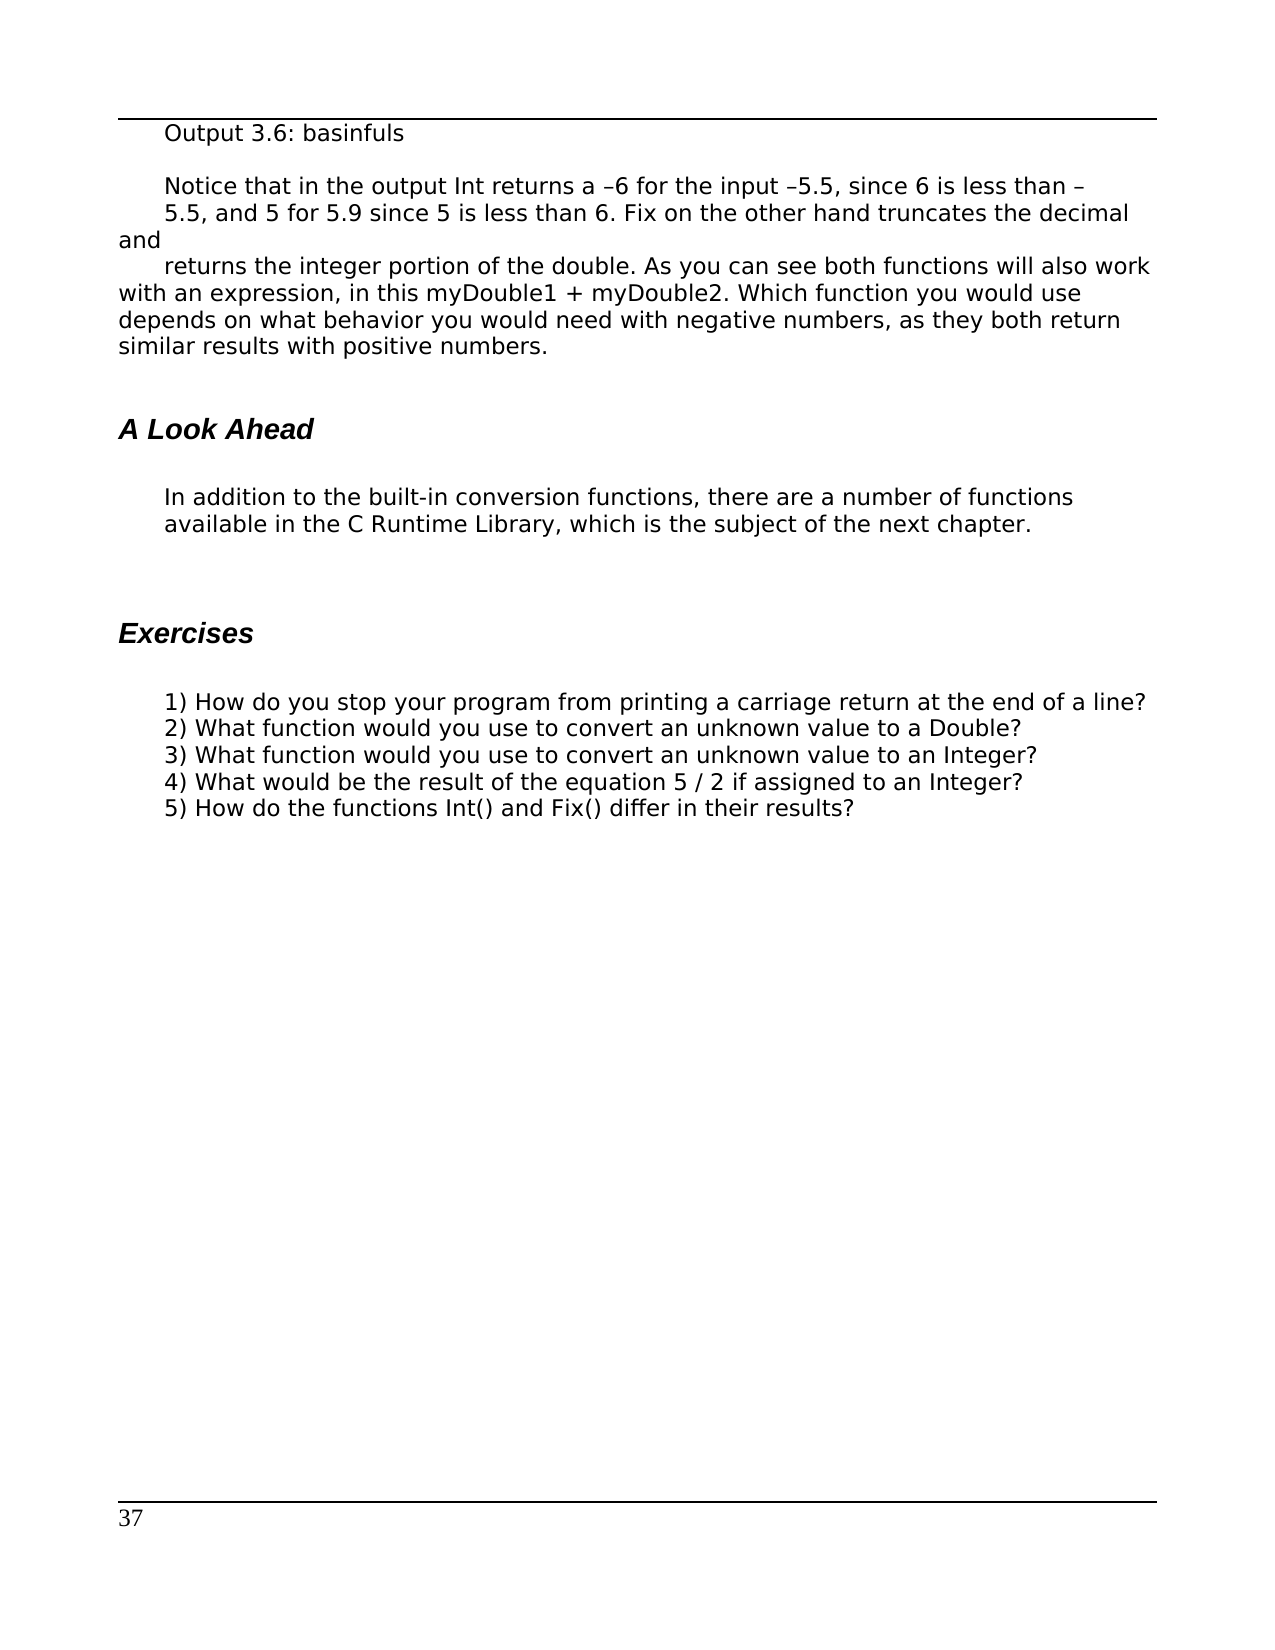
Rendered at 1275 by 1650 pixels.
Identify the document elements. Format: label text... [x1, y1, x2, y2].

text 3) What function would you use to convert an unknown value to an Integer? [118, 742, 1157, 769]
text Notice that in the output Int returns a –6 for the input –5.5, since 6 is less than – [118, 173, 1157, 200]
text 5) How do the functions Int() and Fix() differ in their results? [118, 796, 1157, 822]
text returns the integer portion of the double. As you can see both functions will also work with an expression, in this myDouble1 + myDouble2. Which function you would use depends on what behavior you would need with negative numbers, as they both return similar results with positive numbers. [118, 253, 1157, 360]
text In addition to the built-in conversion functions, there are a number of functions [118, 484, 1157, 511]
text 2) What function would you use to convert an unknown value to a Double? [118, 716, 1157, 742]
text Output 3.6: basinfuls [118, 120, 1157, 147]
subtitle Exercises [118, 616, 1157, 650]
text 5.5, and 5 for 5.9 since 5 is less than 6. Fix on the other hand truncates the decimal and [118, 200, 1157, 253]
text available in the C Runtime Library, which is the subject of the next chapter. [118, 511, 1157, 538]
subtitle A Look Ahead [118, 412, 1157, 445]
text 1) How do you stop your program from printing a carriage return at the end of a line? [118, 689, 1157, 716]
text 4) What would be the result of the equation 5 / 2 if assigned to an Integer? [118, 769, 1157, 796]
